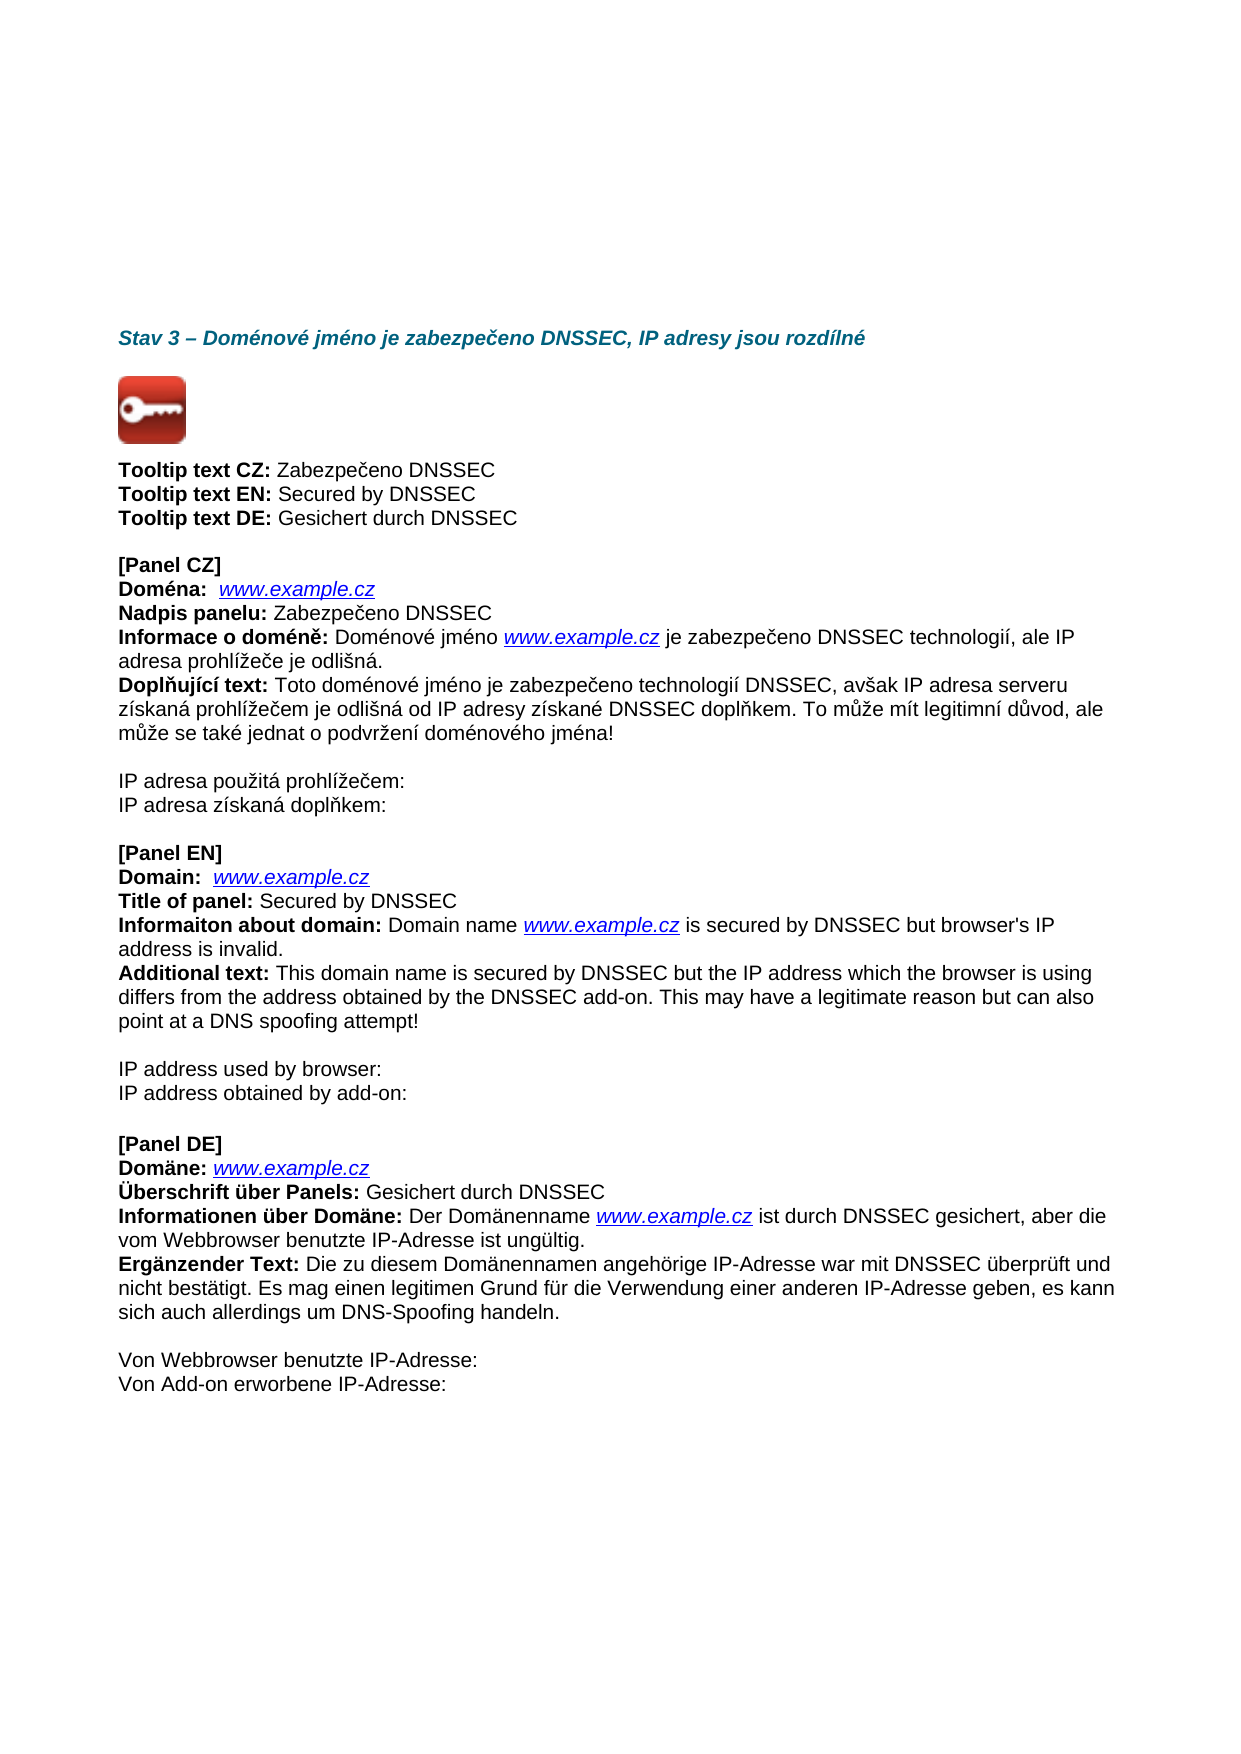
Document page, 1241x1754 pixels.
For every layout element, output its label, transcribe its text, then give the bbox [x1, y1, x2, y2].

text Informaiton about domain: Domain name www.example.cz is secured by DNSSEC but browser's IP address is invalid. [118, 913, 1122, 961]
text Informationen über Domäne: Der Domänenname www.example.cz ist durch DNSSEC gesichert, aber die vom Webbrowser benutzte IP-Adresse ist ungültig. [118, 1204, 1122, 1252]
text Nadpis panelu: Zabezpečeno DNSSEC [118, 601, 1122, 625]
text Tooltip text EN: Secured by DNSSEC [118, 481, 1122, 505]
text Domäne: www.example.cz [118, 1156, 1122, 1180]
text [Panel EN] [118, 841, 1122, 865]
text Überschrift über Panels: Gesichert durch DNSSEC [118, 1180, 1122, 1204]
text Doplňující text: Toto doménové jméno je zabezpečeno technologií DNSSEC, avšak IP adresa serveru získaná prohlížečem je odlišná od IP adresy získané DNSSEC doplňkem. To může mít legitimní důvod, ale může se také jednat o podvržení doménového jména! [118, 673, 1122, 745]
text IP address used by browser: [118, 1056, 1122, 1080]
text Additional text: This domain name is secured by DNSSEC but the IP address which the browser is using differs from the address obtained by the DNSSEC add-on. This may have a legitimate reason but can also point at a DNS spoofing attempt! [118, 961, 1122, 1032]
text IP adresa použitá prohlížečem: [118, 769, 1122, 793]
text Domain: www.example.cz [118, 865, 1122, 889]
text Von Webbrowser benutzte IP-Adresse: [118, 1348, 1122, 1372]
text Tooltip text DE: Gesichert durch DNSSEC [118, 505, 1122, 529]
text IP adresa získaná doplňkem: [118, 793, 1122, 817]
text Doména: www.example.cz [118, 577, 1122, 601]
text Stav 3 – Doménové jméno je zabezpečeno DNSSEC, IP adresy jsou rozdílné [118, 326, 1122, 350]
text [Panel DE] [118, 1132, 1122, 1156]
text Ergänzender Text: Die zu diesem Domänennamen angehörige IP-Adresse war mit DNSSEC überprüft und nicht bestätigt. Es mag einen legitimen Grund für die Verwendung einer anderen IP-Adresse geben, es kann sich auch allerdings um DNS-Spoofing handeln. [118, 1252, 1122, 1324]
text Von Add-on erworbene IP-Adresse: [118, 1372, 1122, 1396]
text Title of panel: Secured by DNSSEC [118, 889, 1122, 913]
text Informace o doméně: Doménové jméno www.example.cz je zabezpečeno DNSSEC technologií, ale IP adresa prohlížeče je odlišná. [118, 625, 1122, 673]
text IP address obtained by add-on: [118, 1080, 1122, 1104]
picture [118, 376, 186, 444]
text [Panel CZ] [118, 553, 1122, 577]
text Tooltip text CZ: Zabezpečeno DNSSEC [118, 457, 1122, 481]
